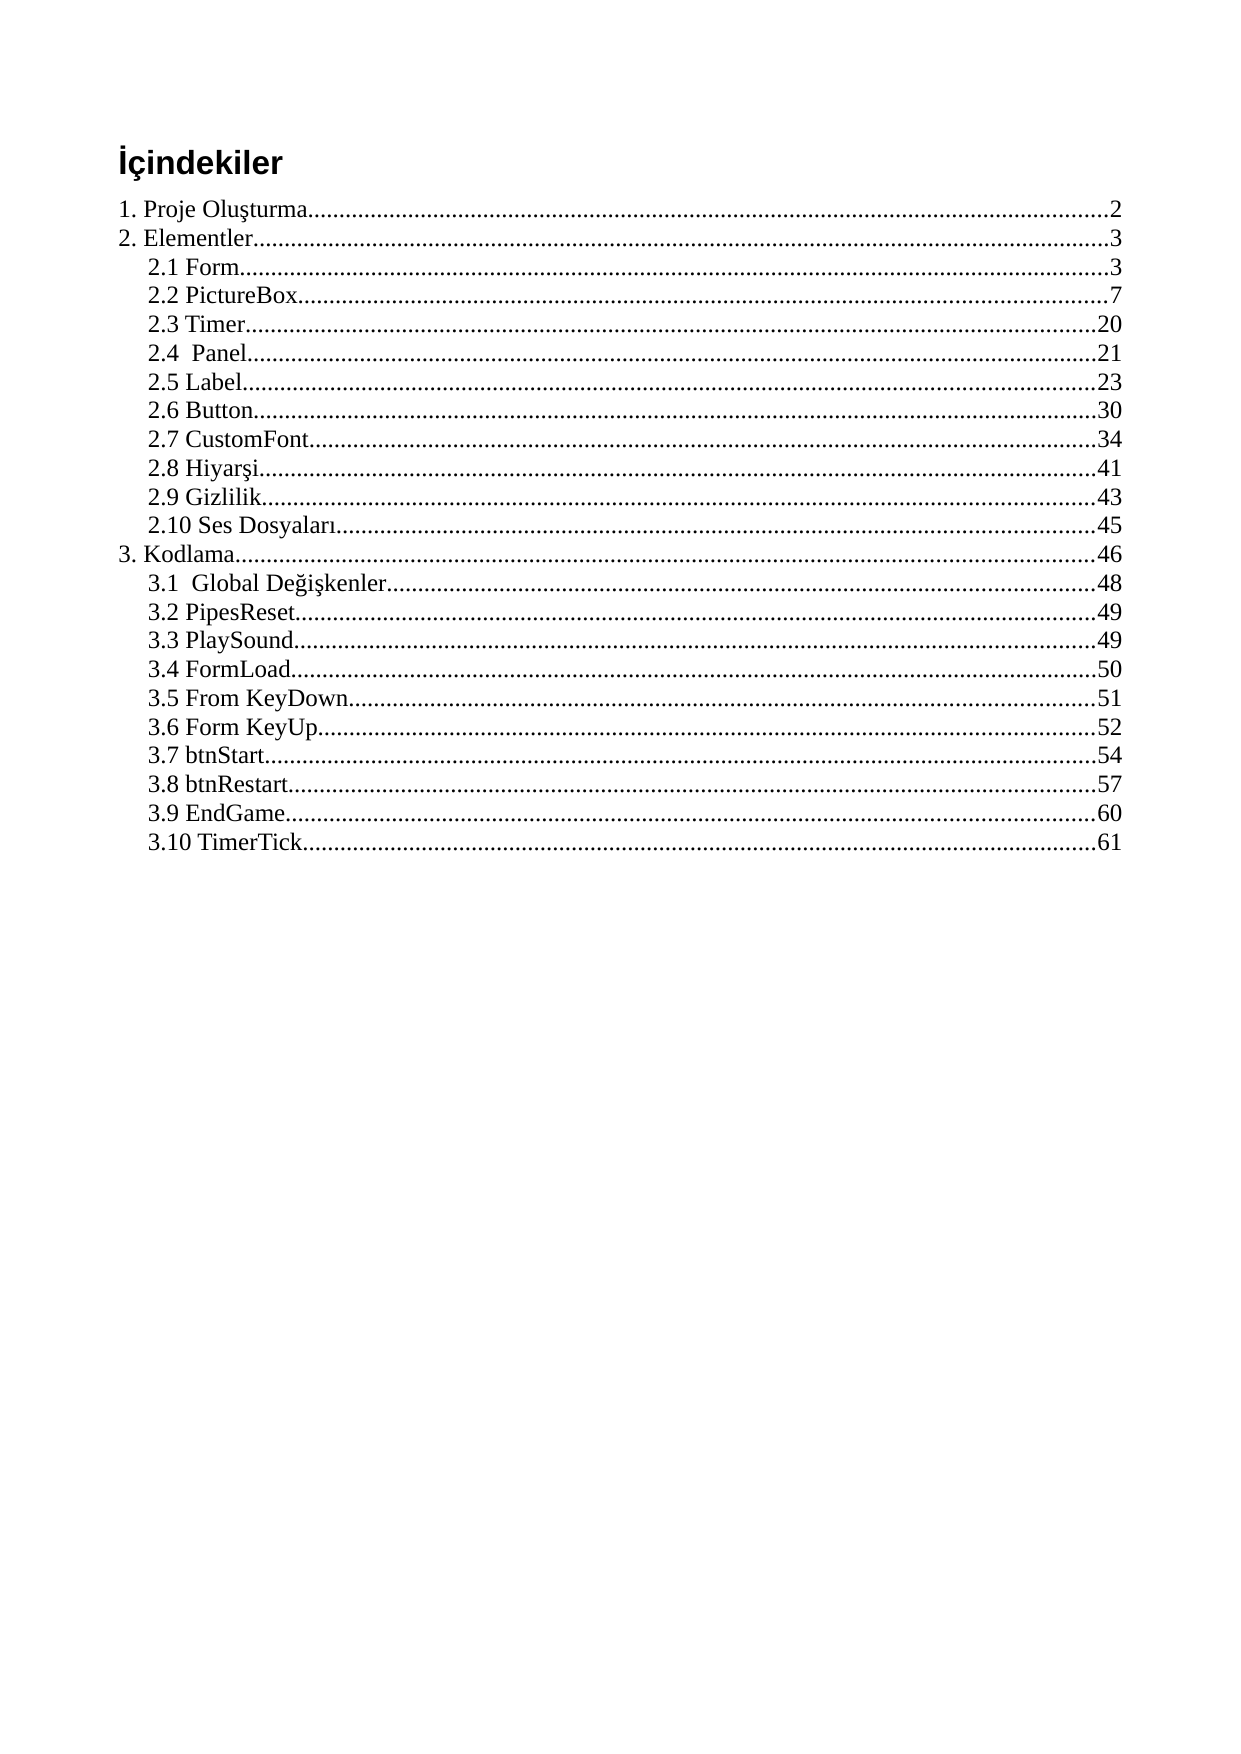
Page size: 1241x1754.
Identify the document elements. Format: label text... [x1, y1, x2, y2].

subtitle İçindekiler [118, 143, 1122, 182]
text 2.3 Timer 20 [148, 309, 1122, 338]
text 3.2 PipesReset 49 [148, 597, 1122, 625]
text 3.4 FormLoad 50 [148, 654, 1122, 683]
text 3.10 TimerTick 61 [148, 827, 1122, 855]
text 2.7 CustomFont 34 [148, 424, 1122, 453]
text 2.4 Panel 21 [148, 338, 1122, 367]
text 3.3 PlaySound 49 [148, 625, 1122, 654]
text 3.7 btnStart 54 [148, 740, 1122, 769]
text 3.5 From KeyDown 51 [148, 683, 1122, 712]
text 2.8 Hiyarşi 41 [148, 453, 1122, 482]
text 2.9 Gizlilik 43 [148, 482, 1122, 510]
text 3. Kodlama 46 [118, 539, 1122, 568]
text 2.1 Form 3 [148, 252, 1122, 280]
text 2.10 Ses Dosyaları 45 [148, 510, 1122, 539]
text 2.6 Button 30 [148, 395, 1122, 424]
text 3.9 EndGame 60 [148, 798, 1122, 827]
text 2.5 Label 23 [148, 367, 1122, 395]
text 2. Elementler 3 [118, 223, 1122, 252]
text 3.6 Form KeyUp 52 [148, 712, 1122, 740]
text 2.2 PictureBox 7 [148, 280, 1122, 309]
text 3.1 Global Değişkenler 48 [148, 568, 1122, 597]
text 1. Proje Oluşturma 2 [118, 194, 1122, 223]
text 3.8 btnRestart 57 [148, 769, 1122, 798]
